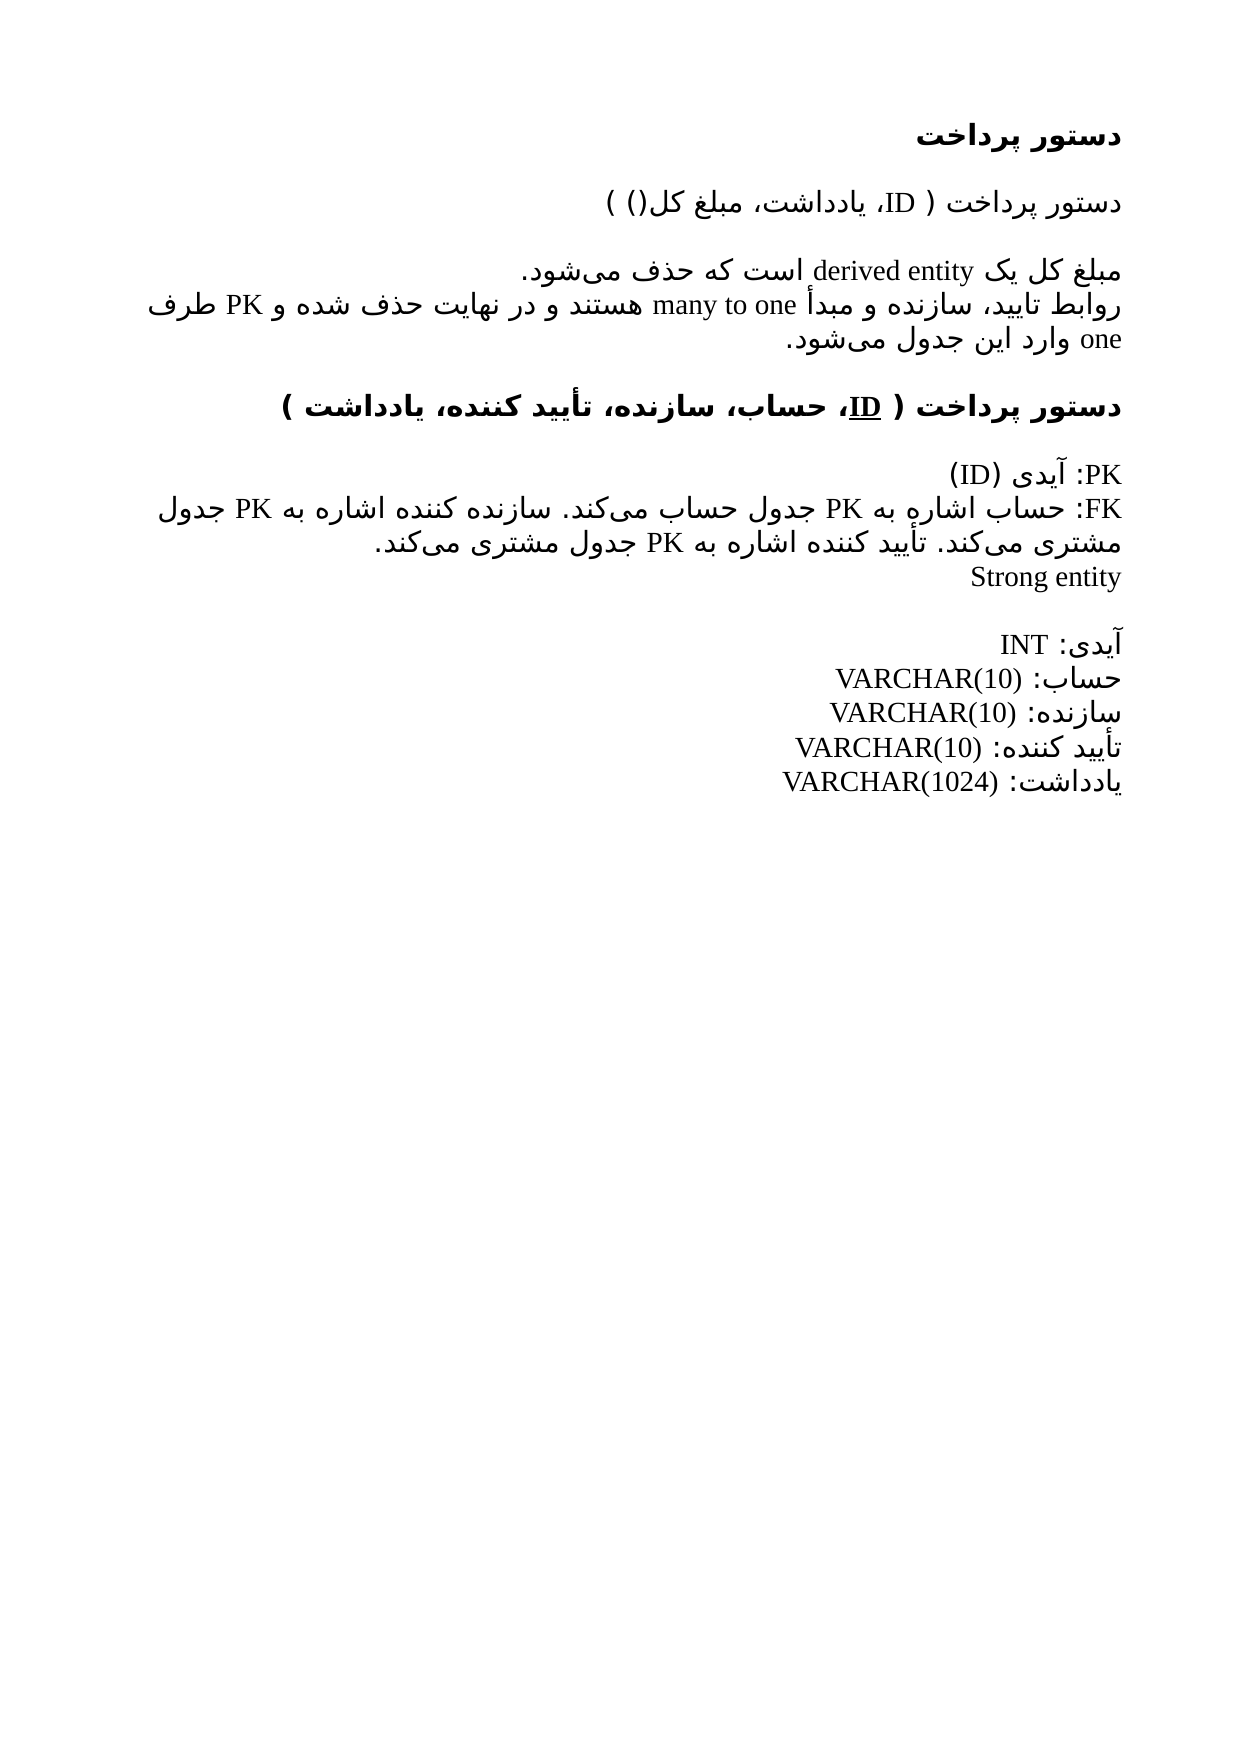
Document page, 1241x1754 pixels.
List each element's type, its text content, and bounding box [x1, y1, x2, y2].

text FK: حساب اشاره به PK جدول حساب می‌کند. سازنده کننده اشاره به PK جدول مشتری می‌کند. تأیید کننده اشاره به PK جدول مشتری می‌کند. [118, 491, 1122, 559]
text تأیید کننده: VARCHAR(10) [118, 730, 1122, 764]
text مبلغ کل یک derived entity است که حذف می‌شود. [118, 253, 1122, 287]
text دستور پرداخت ( ID، حساب، سازنده، تأیید کننده، یادداشت ) [118, 389, 1122, 423]
text سازنده: VARCHAR(10) [118, 696, 1122, 730]
text Strong entity [118, 559, 1122, 594]
text روابط تایید، سازنده و مبدأ many to one هستند و در نهایت حذف شده و PK طرف one وارد این جدول می‌شود. [118, 287, 1122, 356]
text حساب: VARCHAR(10) [118, 661, 1122, 696]
text دستور پرداخت ( ID، یادداشت، مبلغ کل() ) [118, 186, 1122, 220]
text PK: آیدی (ID) [118, 457, 1122, 491]
text دستور پرداخت [118, 118, 1122, 152]
text یادداشت: VARCHAR(1024) [118, 764, 1122, 798]
text آیدی:‌ INT [118, 627, 1122, 661]
